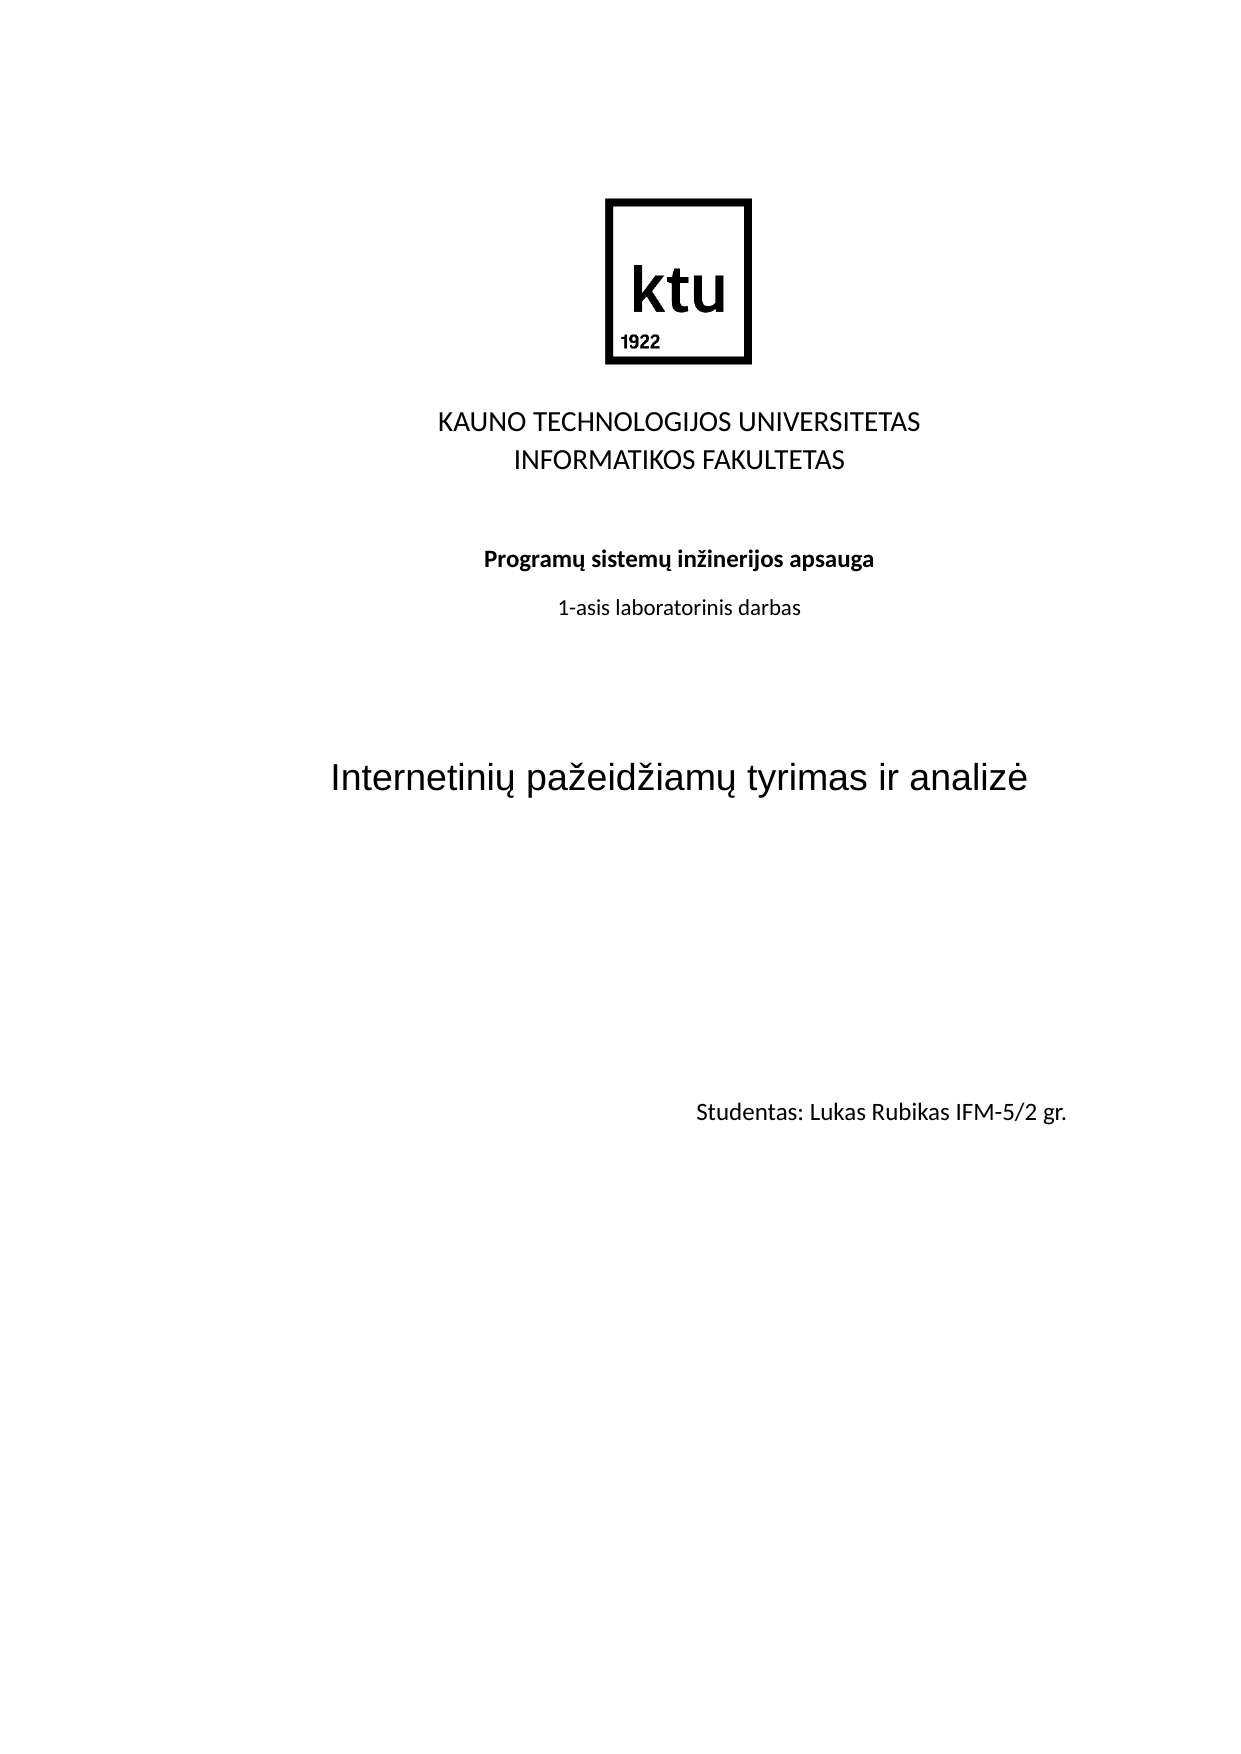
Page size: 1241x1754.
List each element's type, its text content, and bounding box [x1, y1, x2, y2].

title Internetinių pažeidžiamų tyrimas ir analizė [177, 756, 1181, 799]
text 1-asis laboratorinis darbas [177, 593, 1181, 621]
text Studentas: Lukas Rubikas IFM-5/2 gr. [447, 1096, 1181, 1126]
picture [584, 177, 774, 384]
text KAUNO TECHNOLOGIJOS UNIVERSITETAS INFORMATIKOS FAKULTETAS [177, 403, 1181, 477]
text Programų sistemų inžinerijos apsauga [177, 543, 1181, 574]
